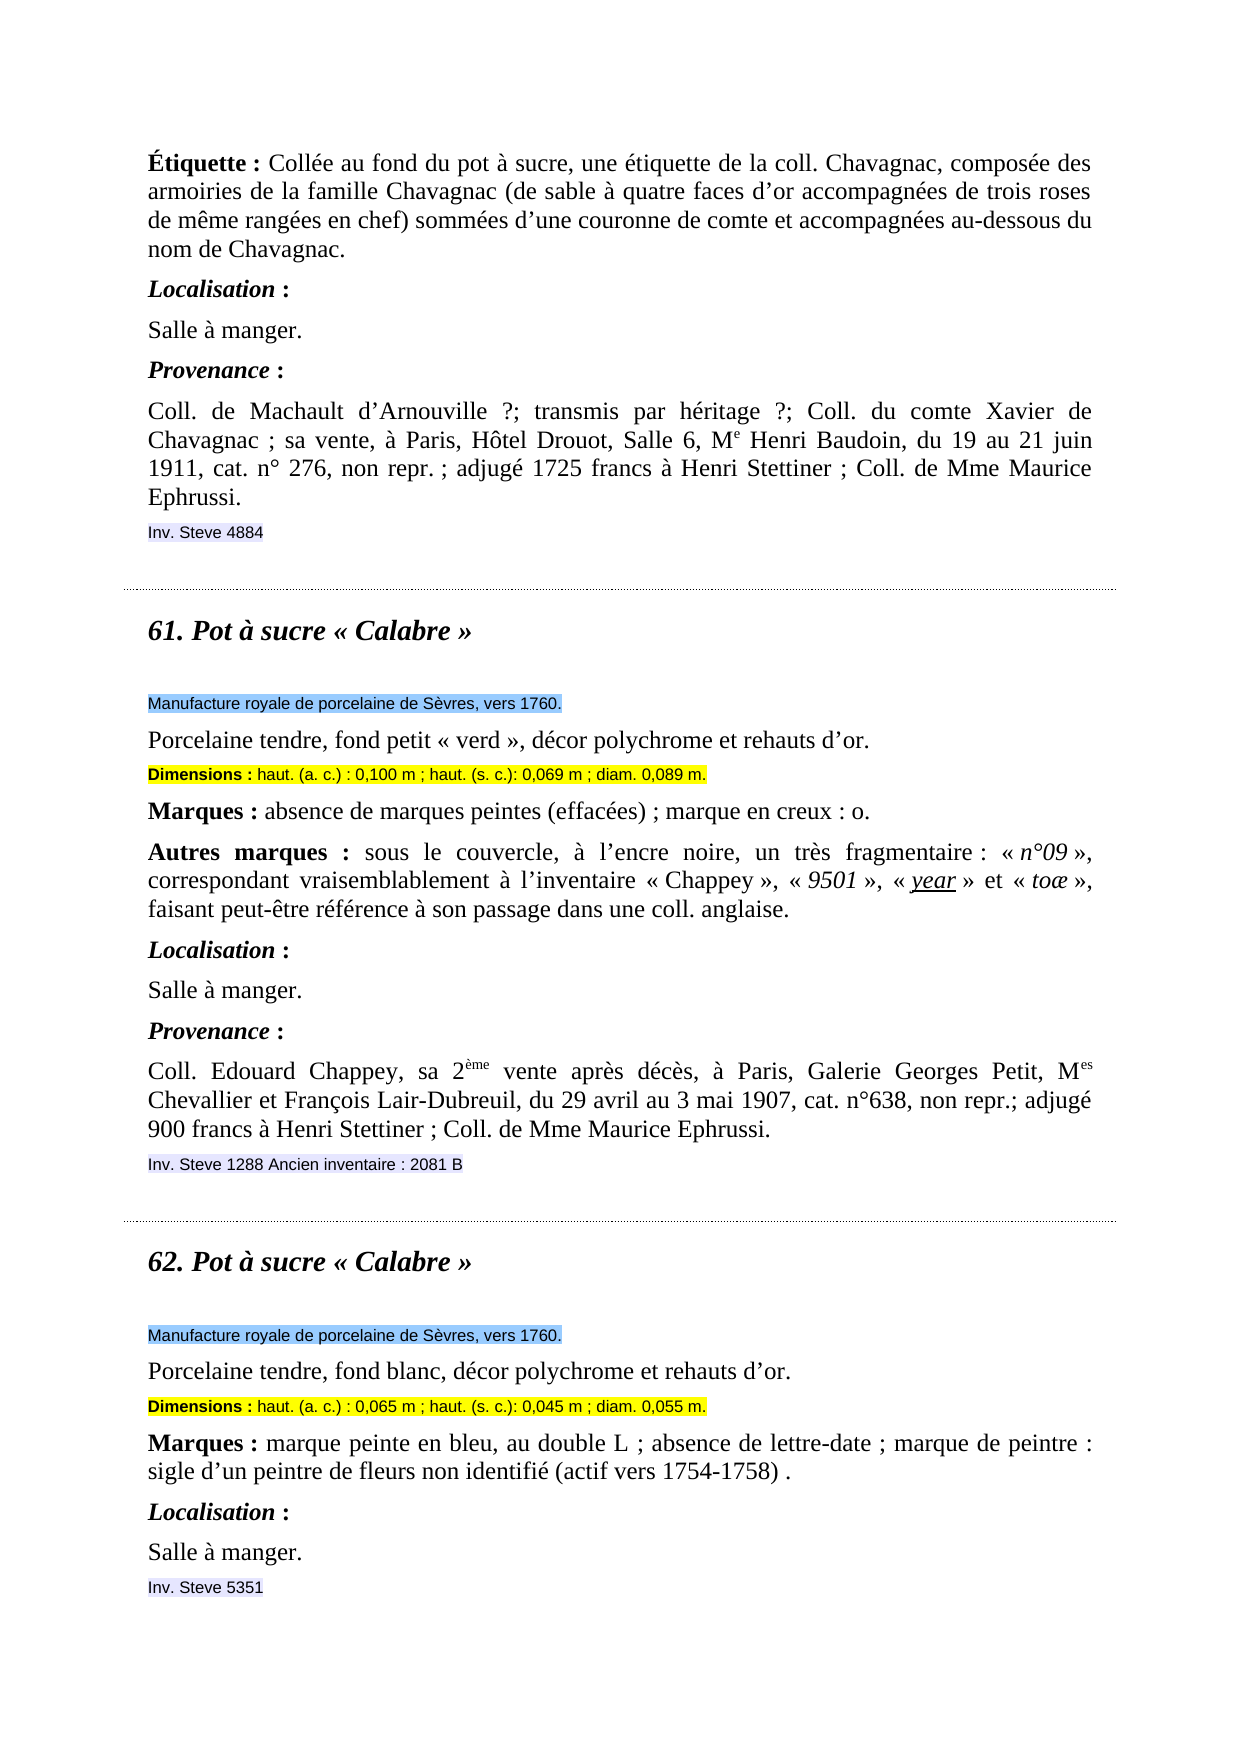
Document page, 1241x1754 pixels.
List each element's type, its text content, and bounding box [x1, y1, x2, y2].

text Coll. Edouard Chappey, sa 2ème vente après décès, à Paris, Galerie Georges Petit, Mes Chevallier et François Lair-Dubreuil, du 29 avril au 3 mai 1907, cat. n°638, non repr.; adjugé 900 francs à Henri Stettiner ; Coll. de Mme Maurice Ephrussi. [148, 1056, 1093, 1142]
text Inv. Steve 5351 [263, 1578, 1093, 1597]
text Inv. Steve 4884 [263, 523, 1093, 542]
text Coll. de Machault d’Arnouville ?; transmis par héritage ?; Coll. du comte Xavier de Chavagnac ; sa vente, à Paris, Hôtel Drouot, Salle 6, Me Henri Baudoin, du 19 au 21 juin 1911, cat. n° 276, non repr. ; adjugé 1725 francs à Henri Stettiner ; Coll. de Mme Maurice Ephrussi. [148, 396, 1093, 511]
text Provenance : [148, 1016, 1093, 1044]
text Provenance : [148, 355, 1093, 384]
text Dimensions : haut. (a. c.) : 0,065 m ; haut. (s. c.): 0,045 m ; diam. 0,055 m. [707, 1397, 1093, 1416]
text Localisation : [148, 1497, 1093, 1526]
text Dimensions : haut. (a. c.) : 0,100 m ; haut. (s. c.): 0,069 m ; diam. 0,089 m. [707, 765, 1093, 784]
text Salle à manger. [148, 315, 1093, 344]
text Localisation : [148, 935, 1093, 963]
text Porcelaine tendre, fond petit « verd », décor polychrome et rehauts d’or. [148, 725, 1093, 753]
text Autres marques : sous le couvercle, à l’encre noire, un très fragmentaire : « n°09 », correspondant vraisemblablement à l’inventaire « Chappey », « 9501 », « year » et « toæ », faisant peut-être référence à son passage dans une coll. anglaise. [148, 837, 1093, 923]
text Localisation : [148, 274, 1093, 303]
text Marques : marque peinte en bleu, au double L ; absence de lettre-date ; marque de peintre : sigle d’un peintre de fleurs non identifié (actif vers 1754-1758) . [148, 1428, 1093, 1485]
text Manufacture royale de porcelaine de Sèvres, vers 1760. [562, 1325, 1093, 1344]
subtitle Pot à sucre « Calabre » [124, 1221, 1116, 1302]
text Manufacture royale de porcelaine de Sèvres, vers 1760. [562, 694, 1093, 713]
text Étiquette : Collée au fond du pot à sucre, une étiquette de la coll. Chavagnac, composée des armoiries de la famille Chavagnac (de sable à quatre faces d’or accompagnées de trois roses de même rangées en chef) sommées d’une couronne de comte et accompagnées au-dessous du nom de Chavagnac. [148, 148, 1093, 263]
text Inv. Steve 1288 Ancien inventaire : 2081 B [463, 1154, 1093, 1173]
text Porcelaine tendre, fond blanc, décor polychrome et rehauts d’or. [148, 1356, 1093, 1385]
text Salle à manger. [148, 1537, 1093, 1566]
text Salle à manger. [148, 975, 1093, 1004]
subtitle Pot à sucre « Calabre » [124, 589, 1116, 670]
text Marques : absence de marques peintes (effacées) ; marque en creux : o. [148, 796, 1093, 825]
